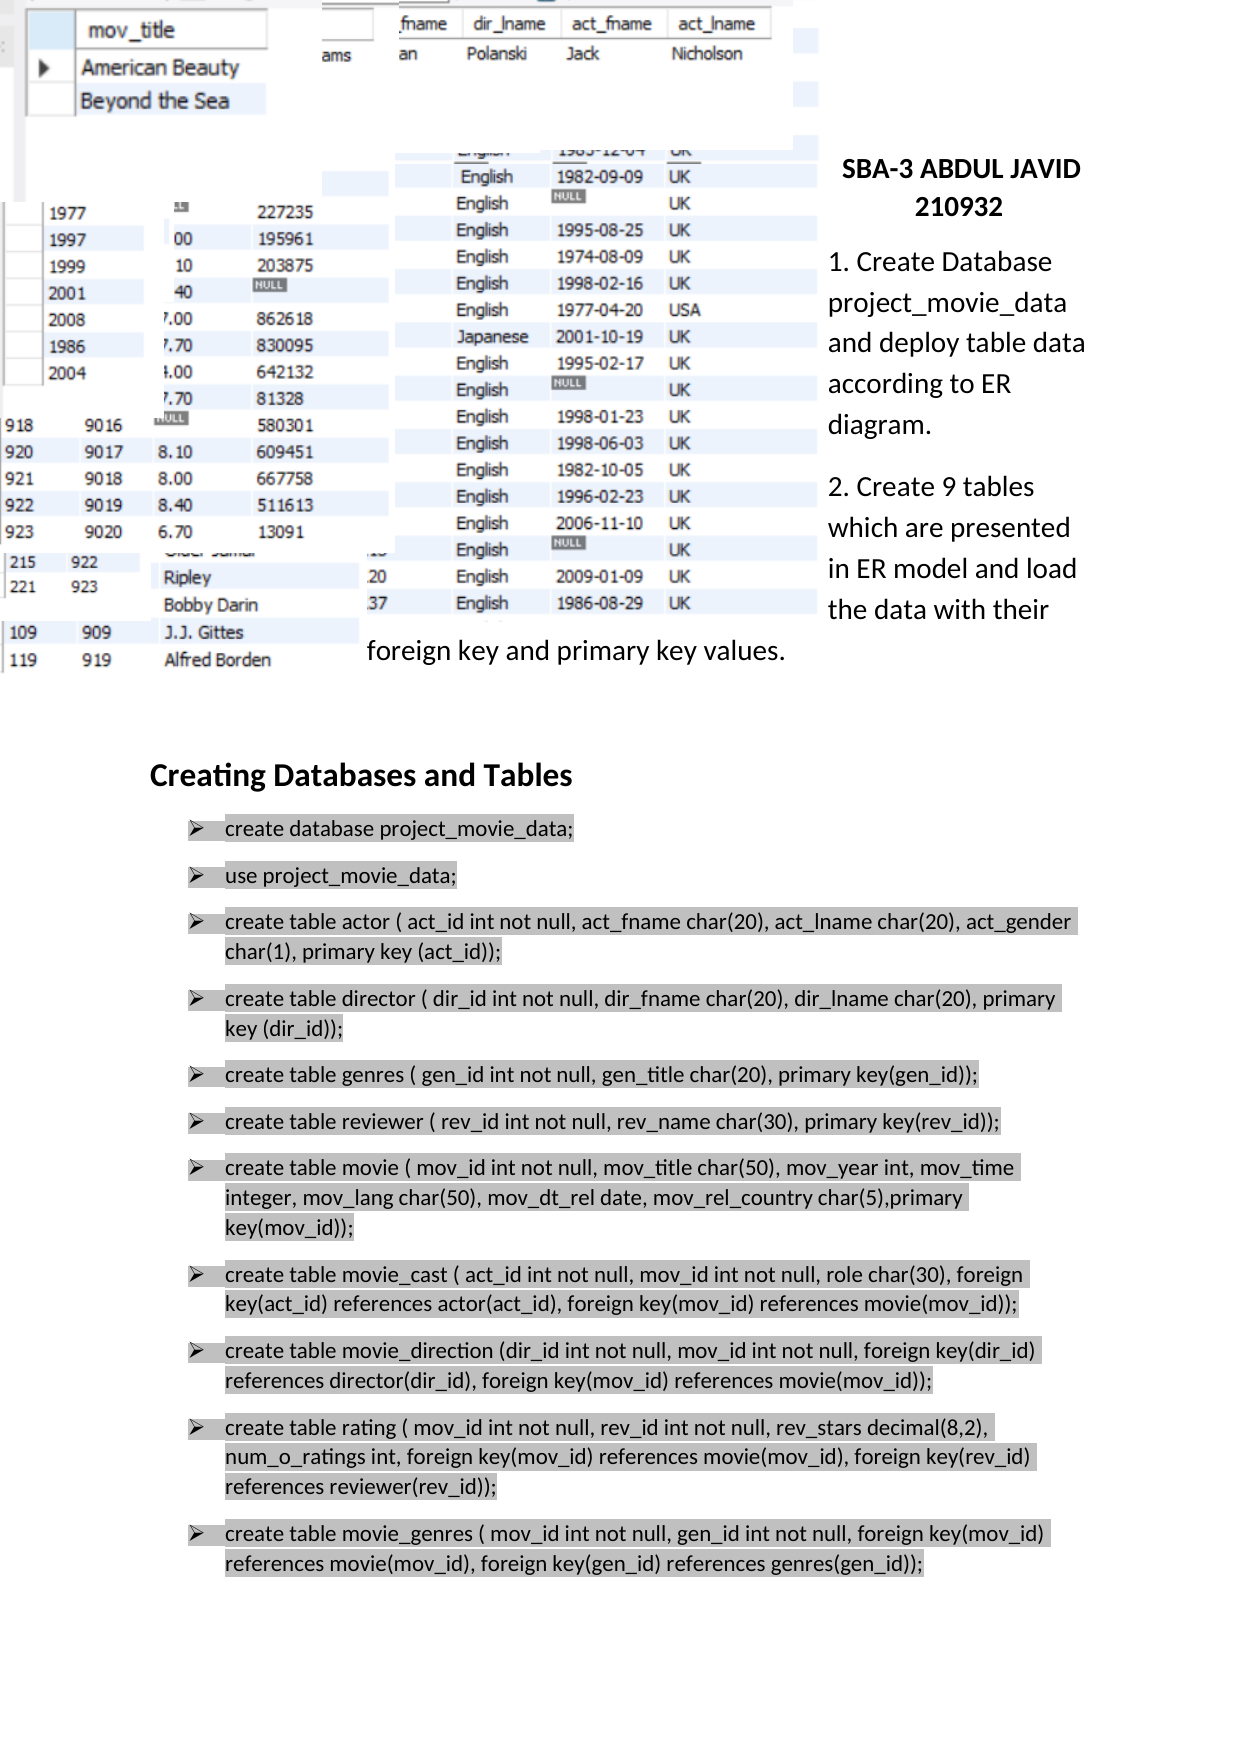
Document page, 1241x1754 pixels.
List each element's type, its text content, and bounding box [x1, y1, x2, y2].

list create table movie_genres ( mov_id int not null, gen_id int not null, foreign key(mov_id) references movie(mov_id), foreign key(gen_id) references genres(gen_id)); [187, 1519, 1090, 1577]
list create table director ( dir_id int not null, dir_fname char(20), dir_lname char(20), primary key (dir_id)); [187, 984, 1090, 1042]
list create table movie_direction (dir_id int not null, mov_id int not null, foreign key(dir_id) references director(dir_id), foreign key(mov_id) references movie(mov_id)); [187, 1336, 1090, 1394]
list create table movie_cast ( act_id int not null, mov_id int not null, role char(30), foreign key(act_id) references actor(act_id), foreign key(mov_id) references movie(mov_id)); [187, 1260, 1090, 1318]
list create database project_movie_data; [187, 814, 1090, 842]
list create table reviewer ( rev_id int not null, rev_name char(30), primary key(rev_id)); [187, 1107, 1090, 1135]
text Creating Databases and Tables [150, 754, 1090, 795]
list create table actor ( act_id int not null, act_fname char(20), act_lname char(20), act_gender char(1), primary key (act_id)); [187, 907, 1090, 965]
list create table movie ( mov_id int not null, mov_title char(50), mov_year int, mov_time integer, mov_lang char(50), mov_dt_rel date, mov_rel_country char(5),primary key(mov_id)); [187, 1153, 1090, 1241]
picture [0, 0, 833, 683]
text SBA-3 ABDUL JAVID 210932 [828, 150, 1090, 224]
text 1. Create Database project_movie_data and deploy table data according to ER diagram. [828, 243, 1090, 442]
list create table rating ( mov_id int not null, rev_id int not null, rev_stars decimal(8,2), num_o_ratings int, foreign key(mov_id) references movie(mov_id), foreign key(rev_id) references reviewer(rev_id)); [187, 1413, 1090, 1500]
list create table genres ( gen_id int not null, gen_title char(20), primary key(gen_id)); [187, 1060, 1090, 1088]
list use project_movie_data; [187, 861, 1090, 889]
text 2. Create 9 tables which are presented in ER model and load the data with their foreign key and primary key values. [367, 468, 1090, 668]
